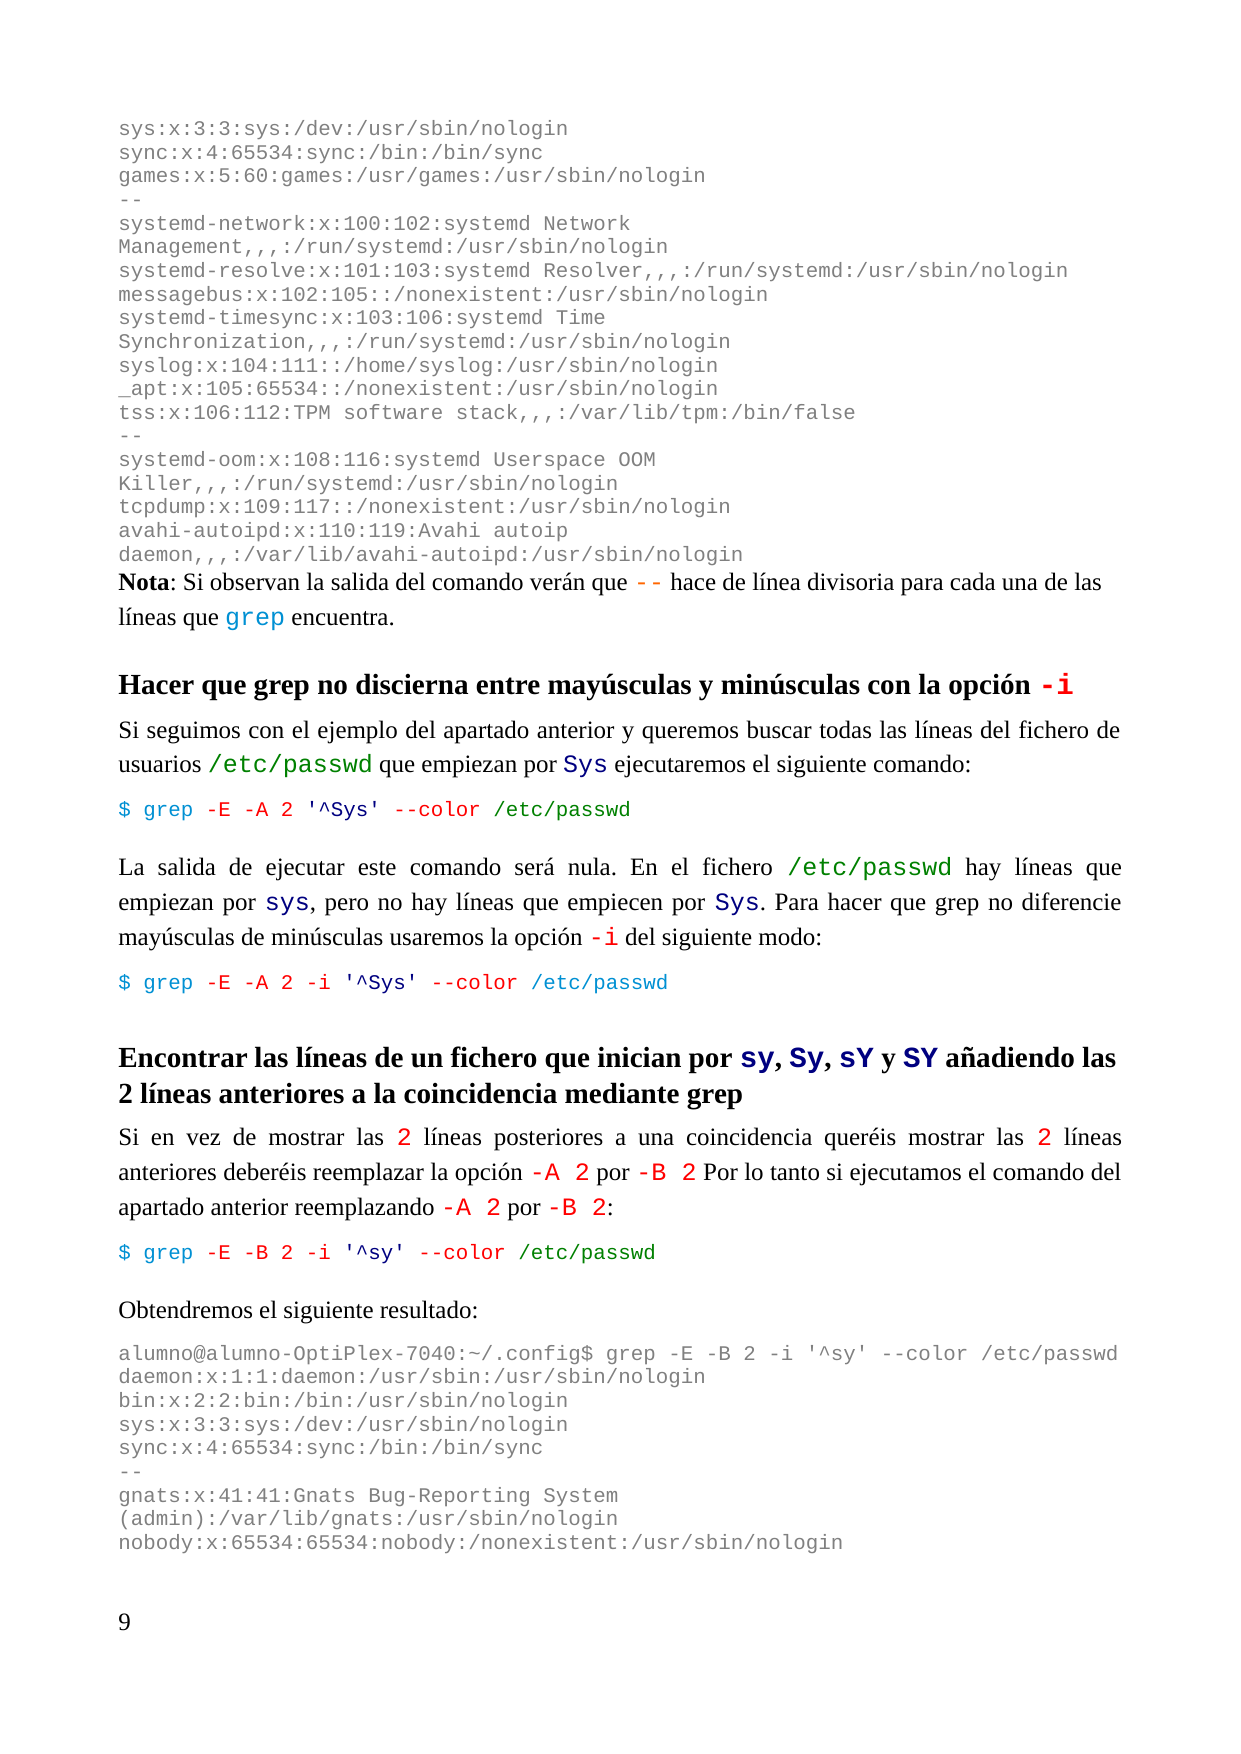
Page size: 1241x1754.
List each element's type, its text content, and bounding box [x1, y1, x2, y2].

text messagebus:x:102:105::/nonexistent:/usr/sbin/nologin [118, 284, 1122, 307]
subtitle Hacer que grep no discierna entre mayúsculas y minúsculas con la opción -i [118, 667, 1122, 703]
text nobody:x:65534:65534:nobody:/nonexistent:/usr/sbin/nologin [118, 1532, 1122, 1556]
text systemd-oom:x:108:116:systemd Userspace OOM Killer,,,:/run/systemd:/usr/sbin/nologin [118, 449, 1122, 496]
text bin:x:2:2:bin:/bin:/usr/sbin/nologin [118, 1390, 1122, 1414]
text tss:x:106:112:TPM software stack,,,:/var/lib/tpm:/bin/false [118, 402, 1122, 426]
text systemd-resolve:x:101:103:systemd Resolver,,,:/run/systemd:/usr/sbin/nologin [118, 260, 1122, 284]
text $ grep -E -A 2 '^Sys' --color /etc/passwd [118, 799, 1122, 822]
text Nota: Si observan la salida del comando verán que -- hace de línea divisoria para cada una de las líneas que grep encuentra. [118, 567, 1122, 633]
text systemd-network:x:100:102:systemd Network Management,,,:/run/systemd:/usr/sbin/nologin [118, 213, 1122, 260]
text systemd-timesync:x:103:106:systemd Time Synchronization,,,:/run/systemd:/usr/sbin/nologin [118, 307, 1122, 354]
text tcpdump:x:109:117::/nonexistent:/usr/sbin/nologin [118, 496, 1122, 520]
text -- [118, 1461, 1122, 1484]
text Si en vez de mostrar las 2 líneas posteriores a una coincidencia queréis mostrar las 2 líneas anteriores deberéis reemplazar la opción -A 2 por -B 2 Por lo tanto si ejecutamos el comando del apartado anterior reemplazando -A 2 por -B 2: [118, 1122, 1122, 1223]
text games:x:5:60:games:/usr/games:/usr/sbin/nologin [118, 165, 1122, 189]
text sys:x:3:3:sys:/dev:/usr/sbin/nologin [118, 1414, 1122, 1437]
text La salida de ejecutar este comando será nula. En el fichero /etc/passwd hay líneas que empiezan por sys, pero no hay líneas que empiecen por Sys. Para hacer que grep no diferencie mayúsculas de minúsculas usaremos la opción -i del siguiente modo: [118, 852, 1122, 953]
text sync:x:4:65534:sync:/bin:/bin/sync [118, 142, 1122, 165]
text $ grep -E -A 2 -i '^Sys' --color /etc/passwd [118, 972, 1122, 996]
text _apt:x:105:65534::/nonexistent:/usr/sbin/nologin [118, 378, 1122, 402]
text $ grep -E -B 2 -i '^sy' --color /etc/passwd [118, 1242, 1122, 1266]
text alumno@alumno-OptiPlex-7040:~/.config$ grep -E -B 2 -i '^sy' --color /etc/passwd [118, 1343, 1122, 1366]
text -- [118, 189, 1122, 213]
text sys:x:3:3:sys:/dev:/usr/sbin/nologin [118, 118, 1122, 142]
subtitle Encontrar las líneas de un fichero que inician por sy, Sy, sY y SY añadiendo las 2 líneas anteriores a la coincidencia mediante grep [118, 1040, 1122, 1109]
text avahi-autoipd:x:110:119:Avahi autoip daemon,,,:/var/lib/avahi-autoipd:/usr/sbin/nologin [118, 520, 1122, 567]
text gnats:x:41:41:Gnats Bug-Reporting System (admin):/var/lib/gnats:/usr/sbin/nologin [118, 1484, 1122, 1532]
text sync:x:4:65534:sync:/bin:/bin/sync [118, 1437, 1122, 1461]
text Obtendremos el siguiente resultado: [118, 1295, 1122, 1324]
text syslog:x:104:111::/home/syslog:/usr/sbin/nologin [118, 354, 1122, 378]
text -- [118, 426, 1122, 449]
text daemon:x:1:1:daemon:/usr/sbin:/usr/sbin/nologin [118, 1366, 1122, 1390]
text Si seguimos con el ejemplo del apartado anterior y queremos buscar todas las líneas del fichero de usuarios /etc/passwd que empiezan por Sys ejecutaremos el siguiente comando: [118, 716, 1122, 779]
